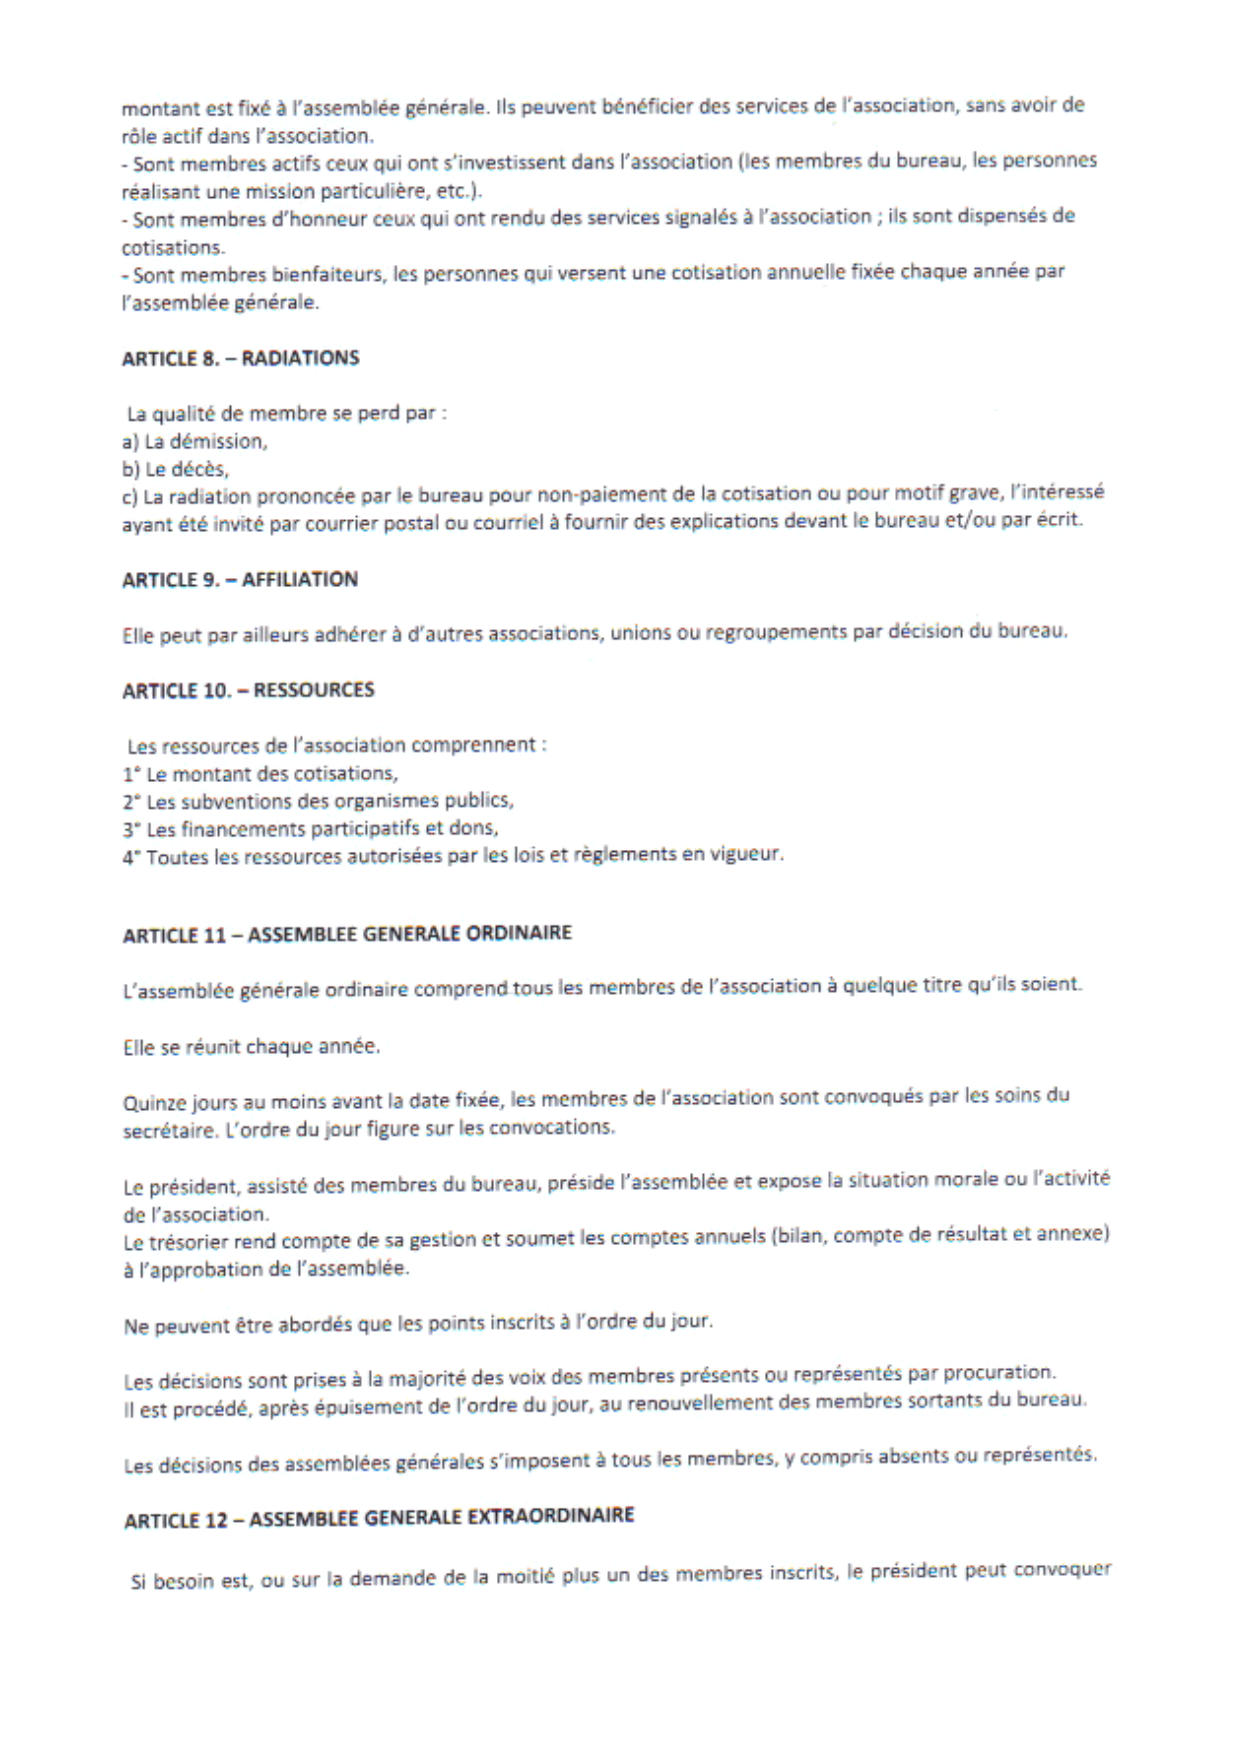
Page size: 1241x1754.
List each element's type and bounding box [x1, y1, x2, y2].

picture [92, 67, 1164, 1627]
